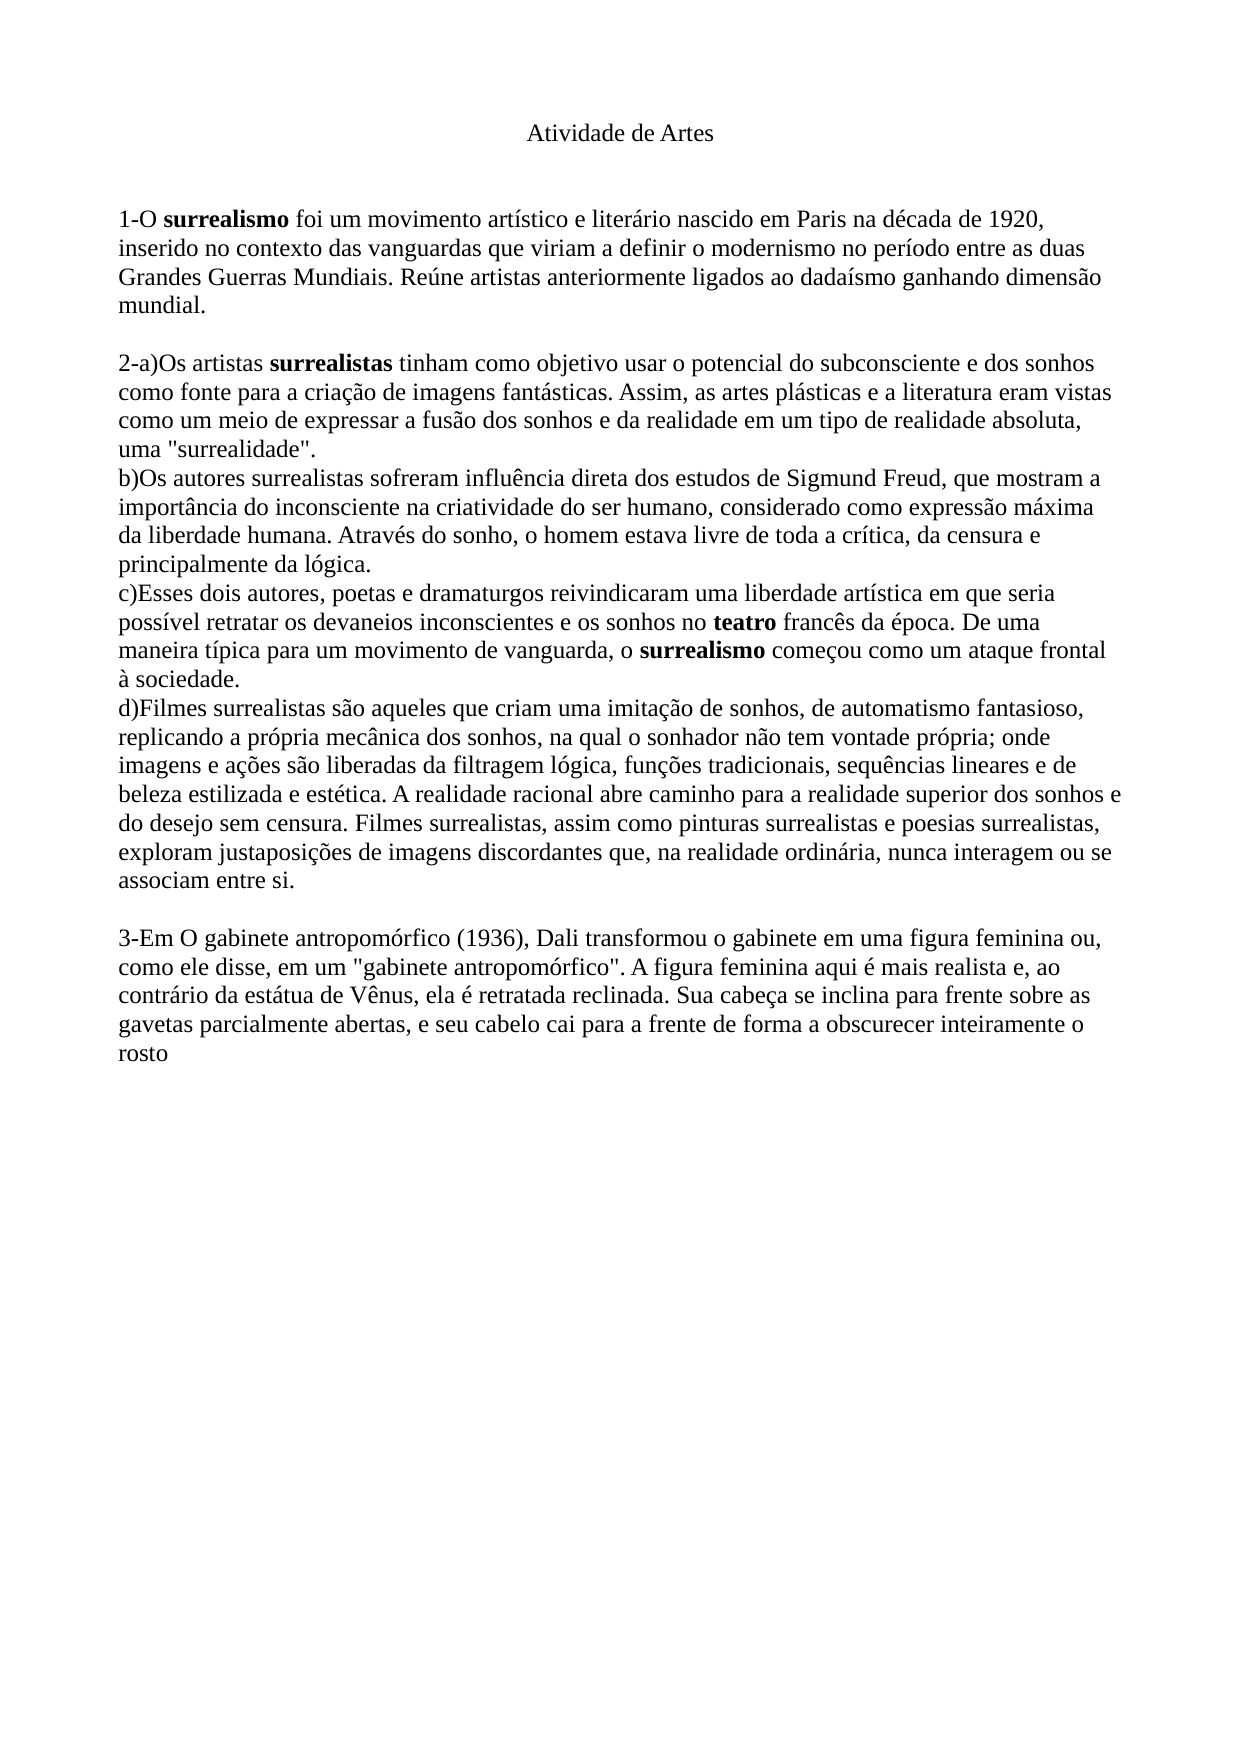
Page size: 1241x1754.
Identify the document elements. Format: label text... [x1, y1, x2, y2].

text 2-a)Os artistas surrealistas tinham como objetivo usar o potencial do subconsciente e dos sonhos como fonte para a criação de imagens fantásticas. Assim, as artes plásticas e a literatura eram vistas como um meio de expressar a fusão dos sonhos e da realidade em um tipo de realidade absoluta, uma "surrealidade". [118, 348, 1122, 463]
text b)Os autores surrealistas sofreram influência direta dos estudos de Sigmund Freud, que mostram a importância do inconsciente na criatividade do ser humano, considerado como expressão máxima da liberdade humana. Através do sonho, o homem estava livre de toda a crítica, da censura e principalmente da lógica. [118, 463, 1122, 578]
text 1-O surrealismo foi um movimento artístico e literário nascido em Paris na década de 1920, inserido no contexto das vanguardas que viriam a definir o modernismo no período entre as duas Grandes Guerras Mundiais. Reúne artistas anteriormente ligados ao dadaísmo ganhando dimensão mundial. [118, 204, 1122, 319]
text Atividade de Artes [118, 118, 1122, 147]
text 3-Em O gabinete antropomórfico (1936), Dali transformou o gabinete em uma figura feminina ou, como ele disse, em um "gabinete antropomórfico". A figura feminina aqui é mais realista e, ao contrário da estátua de Vênus, ela é retratada reclinada. Sua cabeça se inclina para frente sobre as gavetas parcialmente abertas, e seu cabelo cai para a frente de forma a obscurecer inteiramente o rosto [118, 923, 1122, 1067]
text d)Filmes surrealistas são aqueles que criam uma imitação de sonhos, de automatismo fantasioso, replicando a própria mecânica dos sonhos, na qual o sonhador não tem vontade própria; onde imagens e ações são liberadas da filtragem lógica, funções tradicionais, sequências lineares e de beleza estilizada e estética. A realidade racional abre caminho para a realidade superior dos sonhos e do desejo sem censura. Filmes surrealistas, assim como pinturas surrealistas e poesias surrealistas, exploram justaposições de imagens discordantes que, na realidade ordinária, nunca interagem ou se associam entre si. [118, 693, 1122, 894]
text c)Esses dois autores, poetas e dramaturgos reivindicaram uma liberdade artística em que seria possível retratar os devaneios inconscientes e os sonhos no teatro francês da época. De uma maneira típica para um movimento de vanguarda, o surrealismo começou como um ataque frontal à sociedade. [118, 578, 1122, 693]
